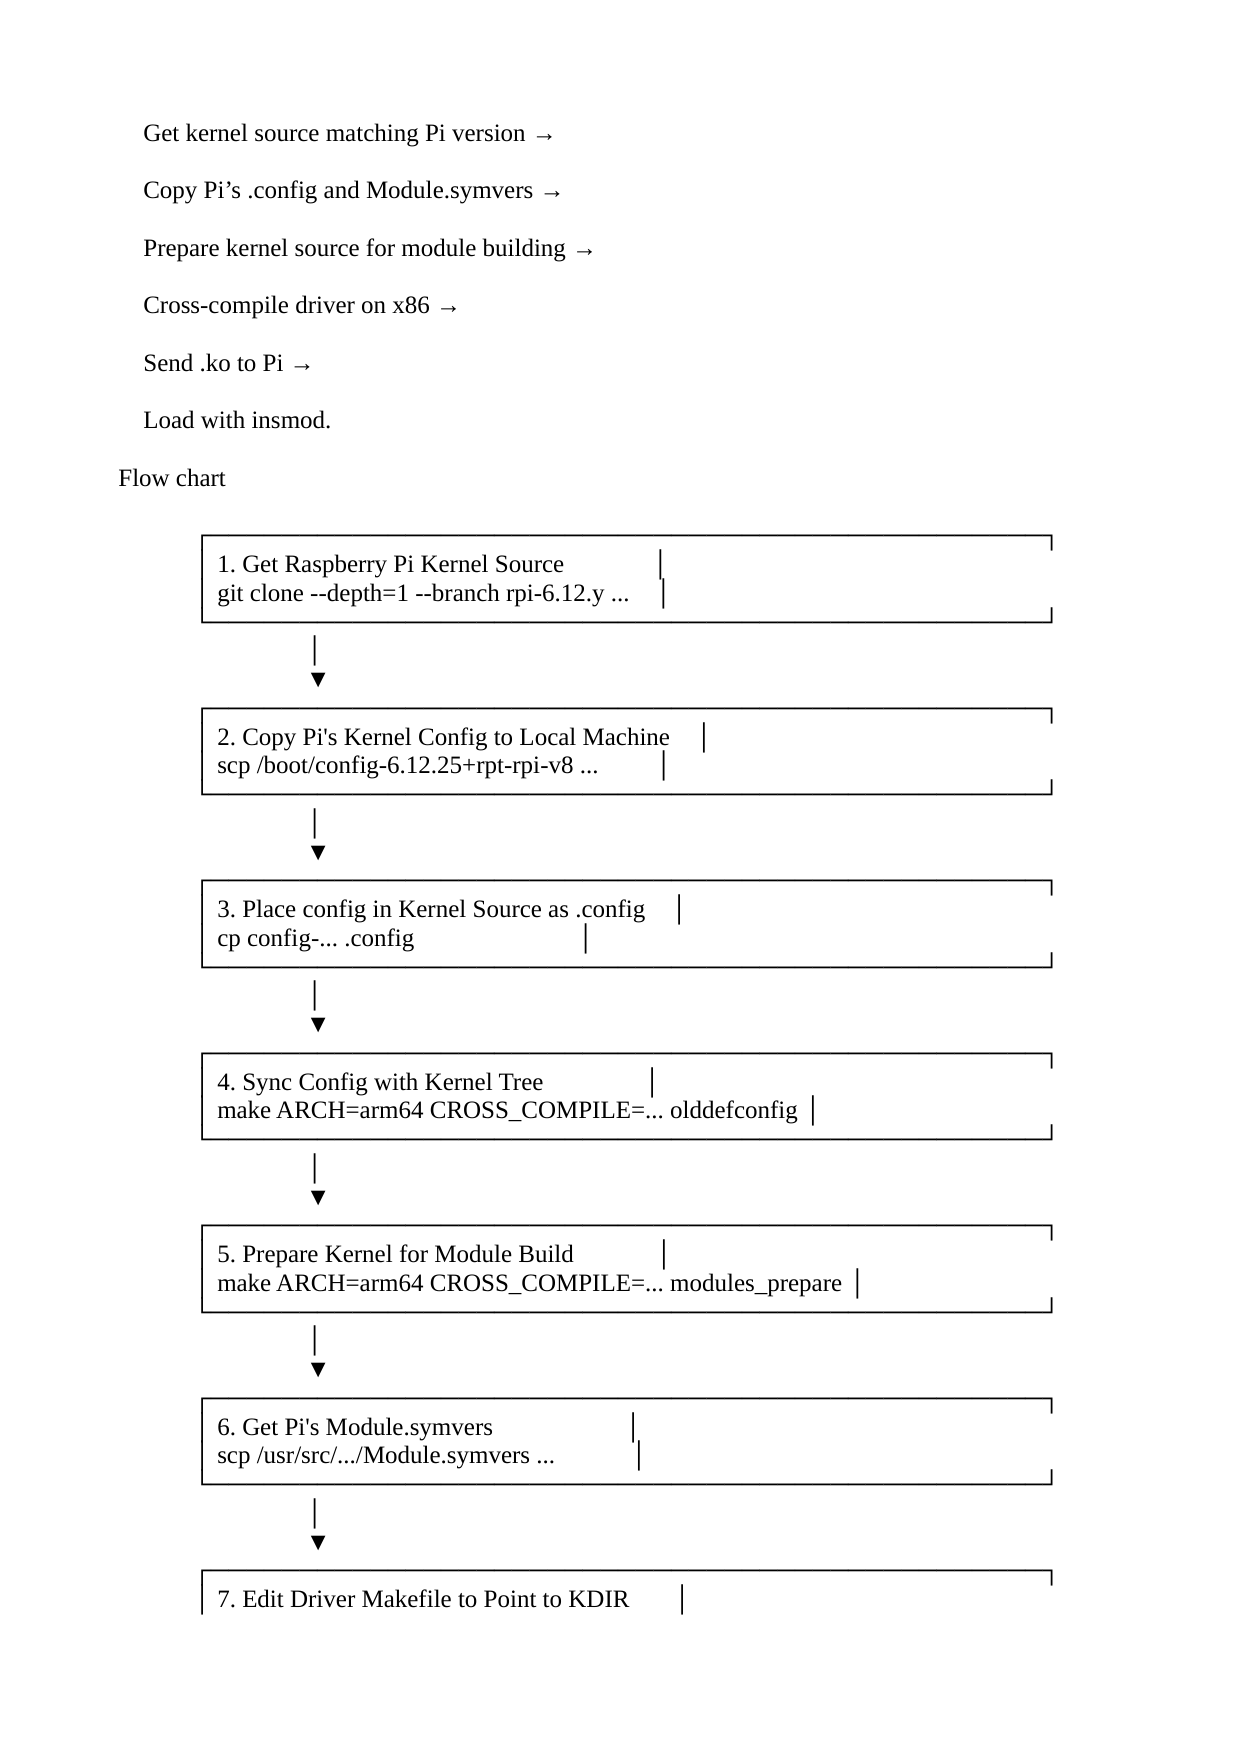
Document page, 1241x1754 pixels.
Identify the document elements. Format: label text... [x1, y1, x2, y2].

text │ 7. Edit Driver Makefile to Point to KDIR │ [203, 1584, 681, 1613]
text │ [315, 1326, 1122, 1354]
text │ scp /usr/src/.../Module.symvers ... │ [118, 1441, 201, 1469]
text │ 7. Edit Driver Makefile to Point to KDIR │ [118, 1584, 201, 1613]
text │ [118, 636, 313, 664]
text └───────────────────────────────────────────────┘ [118, 1469, 1122, 1498]
text │ [315, 1153, 1122, 1182]
text └───────────────────────────────────────────────┘ [118, 779, 1122, 808]
text ┌───────────────────────────────────────────────┐ [118, 1383, 1122, 1412]
text Copy Pi’s .config and Module.symvers → [118, 176, 1122, 204]
text │ 5. Prepare Kernel for Module Build │ [203, 1239, 663, 1268]
text │ 6. Get Pi's Module.symvers │ [203, 1412, 632, 1441]
text ┌───────────────────────────────────────────────┐ [118, 1211, 1122, 1239]
text │ 6. Get Pi's Module.symvers │ [118, 1412, 201, 1441]
text │ 3. Place config in Kernel Source as .config │ [203, 894, 678, 923]
text │ [118, 1326, 313, 1354]
text │ 2. Copy Pi's Kernel Config to Local Machine │ [203, 722, 703, 751]
text │ [118, 981, 313, 1009]
text │ 4. Sync Config with Kernel Tree │ [203, 1067, 651, 1096]
text ▼ [118, 1182, 1122, 1211]
text │ 1. Get Raspberry Pi Kernel Source │ [661, 549, 1122, 578]
text │ [118, 1498, 313, 1527]
text ▼ [118, 664, 1122, 693]
text │ make ARCH=arm64 CROSS_COMPILE=... modules_prepare │ [203, 1268, 856, 1297]
text │ 6. Get Pi's Module.symvers │ [634, 1412, 1122, 1441]
text │ 3. Place config in Kernel Source as .config │ [680, 894, 1122, 923]
text │ git clone --depth=1 --branch rpi-6.12.y ... │ [118, 578, 201, 607]
text ┌───────────────────────────────────────────────┐ [118, 521, 1122, 549]
text │ 1. Get Raspberry Pi Kernel Source │ [118, 549, 201, 578]
text ▼ [118, 1009, 1122, 1038]
text │ make ARCH=arm64 CROSS_COMPILE=... olddefconfig │ [203, 1096, 812, 1124]
text ▼ [118, 837, 1122, 866]
text │ [118, 1153, 313, 1182]
text │ make ARCH=arm64 CROSS_COMPILE=... modules_prepare │ [858, 1268, 1122, 1297]
text │ git clone --depth=1 --branch rpi-6.12.y ... │ [203, 578, 662, 607]
text │ make ARCH=arm64 CROSS_COMPILE=... olddefconfig │ [814, 1096, 1122, 1124]
text Load with insmod. [118, 406, 1122, 434]
text │ 2. Copy Pi's Kernel Config to Local Machine │ [705, 722, 1122, 751]
text Send .ko to Pi → [118, 348, 1122, 377]
text ┌───────────────────────────────────────────────┐ [118, 1556, 1122, 1584]
text │ scp /boot/config-6.12.25+rpt-rpi-v8 ... │ [203, 751, 662, 779]
text ▼ [118, 1527, 1122, 1556]
text Cross-compile driver on x86 → [118, 291, 1122, 319]
text │ [315, 808, 1122, 837]
text │ scp /usr/src/.../Module.symvers ... │ [640, 1441, 1122, 1469]
text │ make ARCH=arm64 CROSS_COMPILE=... olddefconfig │ [118, 1096, 201, 1124]
text Flow chart [118, 463, 1122, 492]
text │ make ARCH=arm64 CROSS_COMPILE=... modules_prepare │ [118, 1268, 201, 1297]
text ┌───────────────────────────────────────────────┐ [118, 693, 1122, 722]
text │ cp config-... .config │ [203, 923, 584, 952]
text │ git clone --depth=1 --branch rpi-6.12.y ... │ [664, 578, 1122, 607]
text Get kernel source matching Pi version → [118, 118, 1122, 147]
text │ [315, 1498, 1122, 1527]
text └───────────────────────────────────────────────┘ [118, 1124, 1122, 1153]
text ┌───────────────────────────────────────────────┐ [118, 1038, 1122, 1067]
text │ [315, 636, 1122, 664]
text │ cp config-... .config │ [118, 923, 201, 952]
text ▼ [118, 1354, 1122, 1383]
text │ scp /boot/config-6.12.25+rpt-rpi-v8 ... │ [118, 751, 201, 779]
text │ scp /boot/config-6.12.25+rpt-rpi-v8 ... │ [664, 751, 1122, 779]
text Prepare kernel source for module building → [118, 233, 1122, 262]
text └───────────────────────────────────────────────┘ [118, 607, 1122, 636]
text │ cp config-... .config │ [586, 923, 1122, 952]
text │ 4. Sync Config with Kernel Tree │ [118, 1067, 201, 1096]
text │ 1. Get Raspberry Pi Kernel Source │ [203, 549, 659, 578]
text │ 4. Sync Config with Kernel Tree │ [653, 1067, 1122, 1096]
text └───────────────────────────────────────────────┘ [118, 1297, 1122, 1326]
text │ 5. Prepare Kernel for Module Build │ [118, 1239, 201, 1268]
text │ [315, 981, 1122, 1009]
text │ 3. Place config in Kernel Source as .config │ [118, 894, 201, 923]
text │ [118, 808, 313, 837]
text │ scp /usr/src/.../Module.symvers ... │ [203, 1441, 638, 1469]
text └───────────────────────────────────────────────┘ [118, 952, 1122, 981]
text │ 5. Prepare Kernel for Module Build │ [665, 1239, 1122, 1268]
text │ 2. Copy Pi's Kernel Config to Local Machine │ [118, 722, 201, 751]
text ┌───────────────────────────────────────────────┐ [118, 866, 1122, 894]
text │ 7. Edit Driver Makefile to Point to KDIR │ [683, 1584, 1122, 1613]
